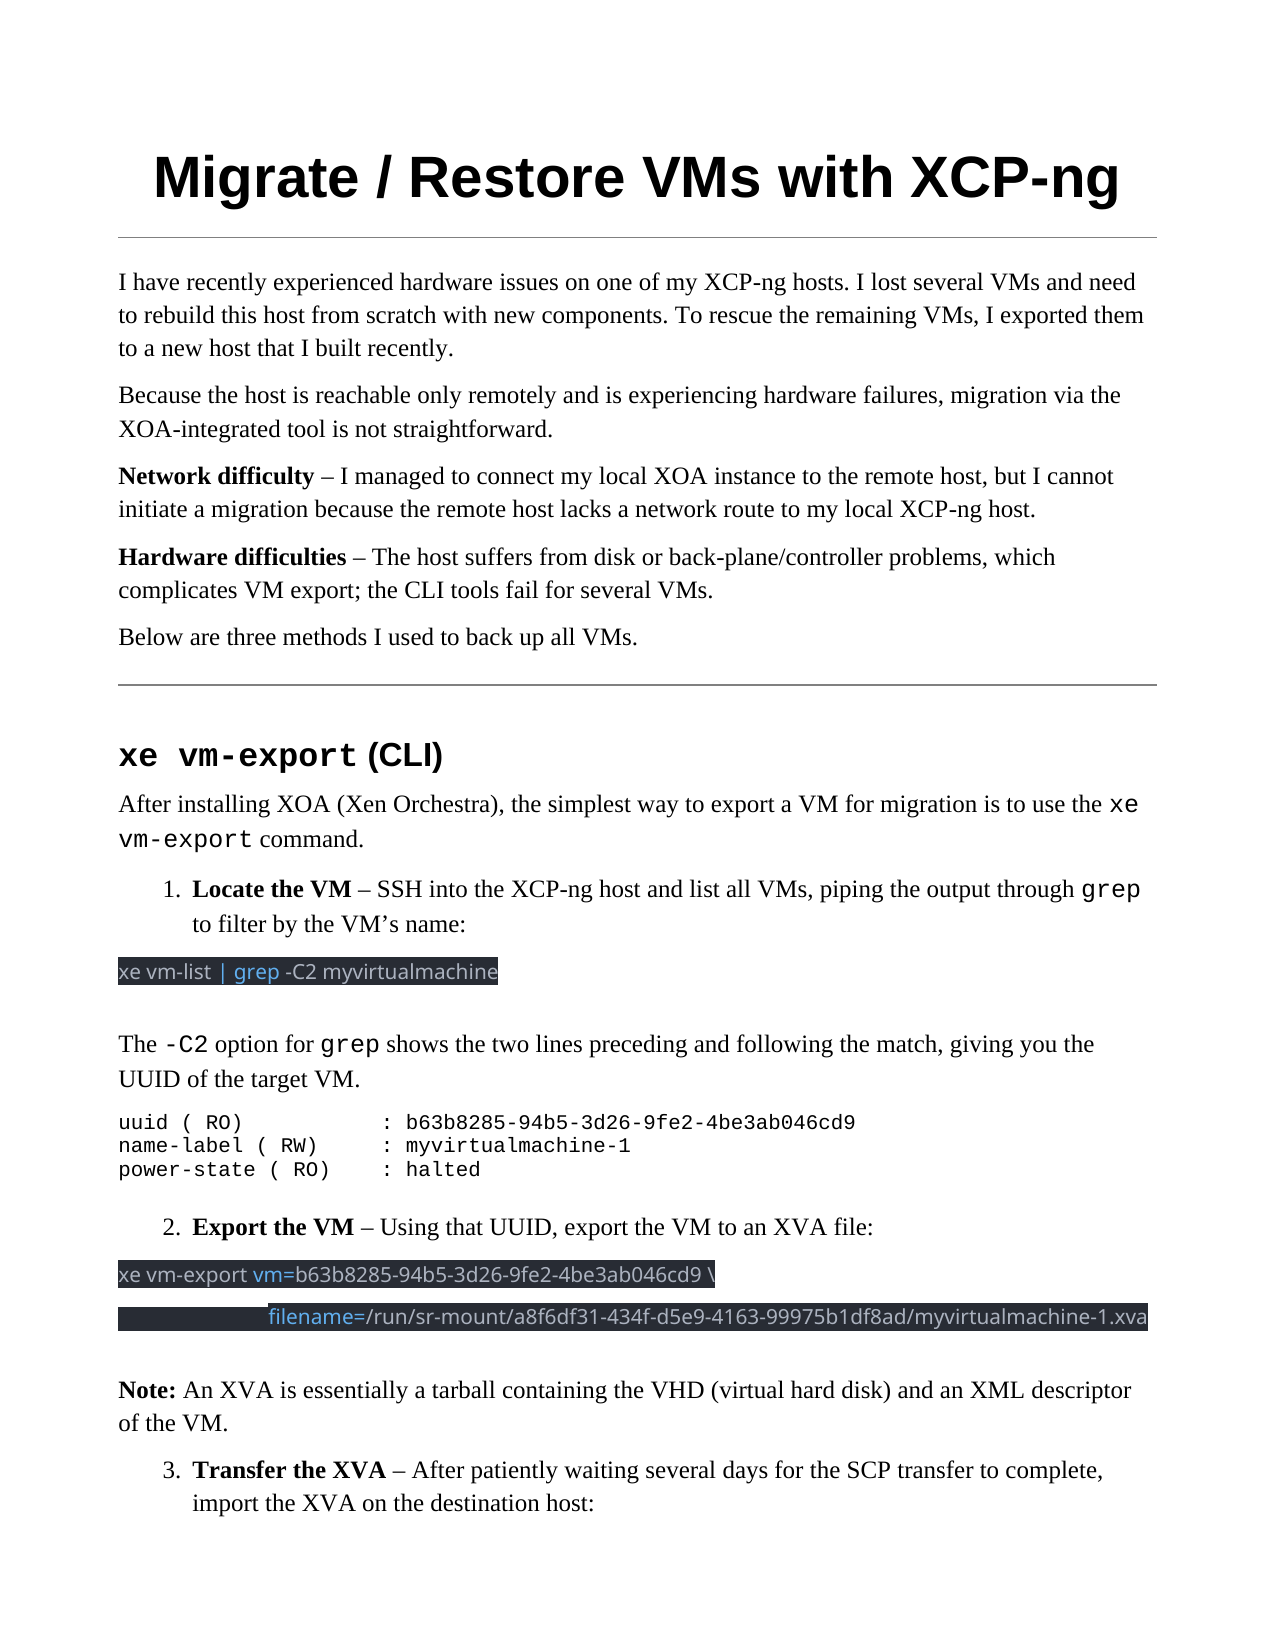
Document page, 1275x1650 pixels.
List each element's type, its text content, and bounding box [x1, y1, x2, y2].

text After installing XOA (Xen Orchestra), the simplest way to export a VM for migration is to use the xe vm-export command. [118, 789, 1157, 855]
text Note: An XVA is essentially a tarball containing the VHD (virtual hard disk) and an XML descriptor of the VM. [118, 1375, 1157, 1436]
text Because the host is reachable only remotely and is experiencing hardware failures, migration via the XOA‑integrated tool is not straightforward. [118, 381, 1157, 442]
list Export the VM – Using that UUID, export the VM to an XVA file: [162, 1212, 1157, 1241]
text The -C2 option for grep shows the two lines preceding and following the match, giving you the UUID of the target VM. [118, 1029, 1157, 1093]
text I have recently experienced hardware issues on one of my XCP‑ng hosts. I lost several VMs and need to rebuild this host from scratch with new components. To rescue the remaining VMs, I exported them to a new host that I built recently. [118, 267, 1157, 362]
text xe vm-export vm=b63b8285-94b5-3d26-9fe2-4be3ab046cd9 \ [118, 1260, 1157, 1288]
text Network difficulty – I managed to connect my local XOA instance to the remote host, but I cannot initiate a migration because the remote host lacks a network route to my local XCP‑ng host. [118, 461, 1157, 523]
list Transfer the XVA – After patiently waiting several days for the SCP transfer to complete, import the XVA on the destination host: [162, 1455, 1157, 1517]
text xe vm-list | grep -C2 myvirtualmachine [118, 957, 1157, 985]
list Locate the VM – SSH into the XCP‑ng host and list all VMs, piping the output through grep to filter by the VM’s name: [162, 874, 1157, 938]
text filename=/run/sr-mount/a8f6df31-434f-d5e9-4163-99975b1df8ad/myvirtualmachine-1.xva [118, 1302, 1157, 1331]
text uuid ( RO) : b63b8285-94b5-3d26-9fe2-4be3ab046cd9 [118, 1112, 1157, 1135]
text Hardware difficulties – The host suffers from disk or back‑plane/controller problems, which complicates VM export; the CLI tools fail for several VMs. [118, 542, 1157, 604]
text name-label ( RW) : myvirtualmachine-1 [118, 1135, 1157, 1159]
text Below are three methods I used to back up all VMs. [118, 622, 1157, 651]
title Migrate / Restore VMs with XCP-ng [118, 143, 1157, 210]
text power-state ( RO) : halted [118, 1159, 1157, 1183]
subtitle xe vm-export (CLI) [118, 735, 1157, 777]
